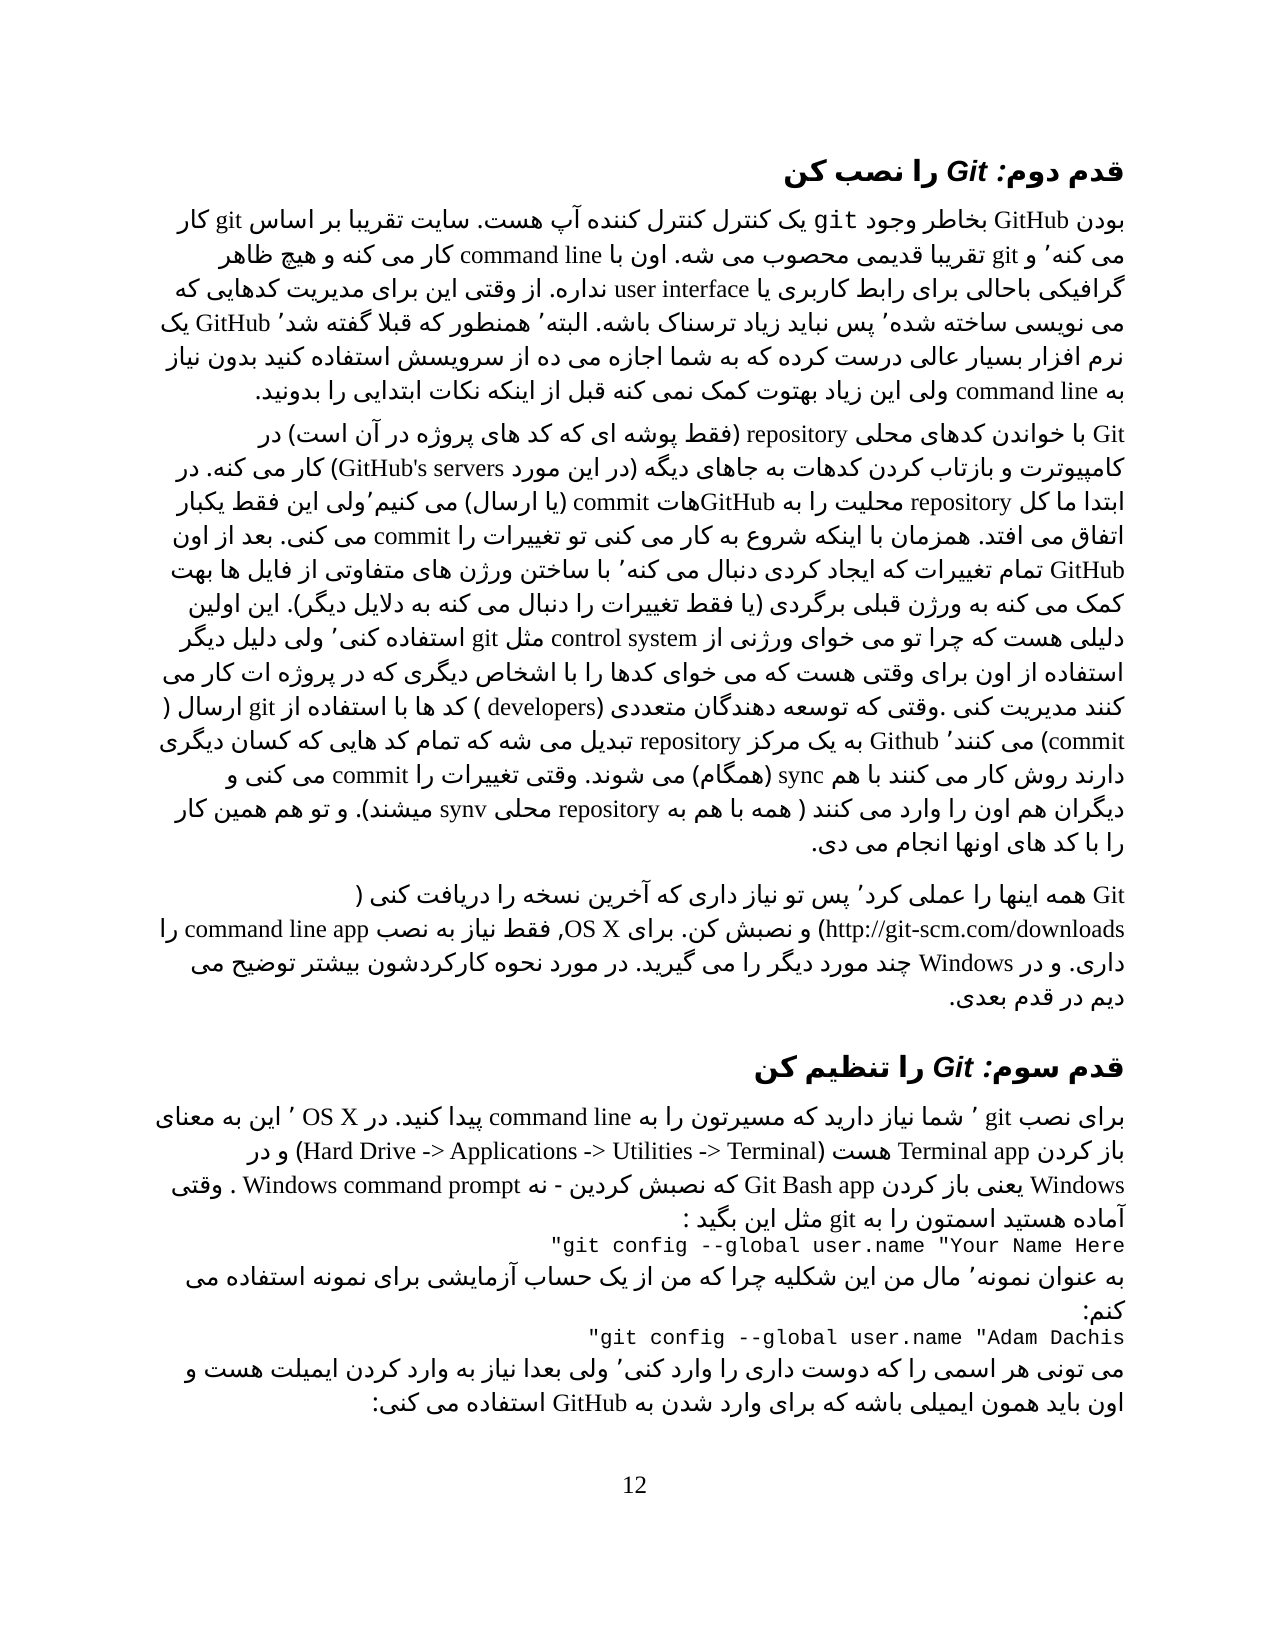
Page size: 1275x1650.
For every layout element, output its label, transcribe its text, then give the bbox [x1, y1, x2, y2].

text برای نصب git ٬ شما نیاز دارید که مسیرتون را به command line پیدا کنید. در OS X ٬ این به معنای باز کردن Terminal app هست (Hard Drive -> Applications -> Utilities -> Terminal) و در Windows یعنی باز کردن Git Bash app که نصبش کردین - نه Windows command prompt . وقتی آماده هستید اسمتون را به git مثل این بگید : [150, 1099, 1125, 1235]
text Git همه اینها را عملی کرد٬ پس تو نیاز داری که آخرین نسخه را دریافت کنی (http://git-scm.com/downloads) و نصبش کن. برای OS X, فقط نیاز به نصب command line app را داری. و در Windows چند مورد دیگر را می گیرید. در مورد نحوه کارکردشون بیشتر توضیح می دیم در قدم بعدی. [150, 876, 1125, 1013]
text می تونی هر اسمی را که دوست داری را وارد کنی٬‌ ولی بعدا نیاز به وارد کردن ایمیلت هست و اون باید همون ایمیلی باشه که برای وارد شدن به GitHub استفاده می کنی: [150, 1351, 1125, 1419]
subtitle قدم سوم: Git را تنظیم کن [150, 1047, 1125, 1086]
text git config --global user.name "Adam Dachis" [150, 1327, 1125, 1351]
text بودن GitHub بخاطر وجود git یک کنترل کنترل کننده آپ هست. سایت تقریبا بر اساس git کار می کنه٬ و git تقریبا قدیمی محصوب می شه. اون با command line کار می کنه و هیچ ظاهر گرافیکی باحالی برای رابط کاربری یا user interface نداره. از وقتی این برای مدیریت کدهایی که می نویسی ساخته شده٬ پس نباید زیاد ترسناک باشه. البته٬‌ همنطور که قبلا گفته شد٬ GitHub یک نرم افزار بسیار عالی درست کرده که به شما اجازه می ده از سرویسش استفاده کنید بدون نیاز به command line ولی این زیاد بهتوت کمک نمی کنه قبل از اینکه نکات ابتدایی را بدونید. [150, 202, 1125, 407]
text به عنوان نمونه٬ مال من این شکلیه چرا که من از یک حساب آزمایشی برای نمونه استفاده می کنم: [150, 1259, 1125, 1327]
text Git با خواندن کدهای محلی repository (فقط پوشه ای که کد های پروژه در آن است) در کامپیوترت و بازتاب کردن کدهات به جاهای دیگه (در این مورد GitHub's servers) کار می کنه. در ابتدا ما کل repository محلیت را به GitHubهات commit (یا ارسال) می کنیم٬‌ولی این فقط یکبار اتفاق می افتد. همزمان با اینکه شروع به کار می کنی تو تغییرات را commit می کنی. بعد از اون GitHub تمام تغییرات که ایجاد کردی دنبال می کنه٬ با ساختن ورژن های متفاوتی از فایل ها بهت کمک می کنه به ورژن قبلی برگردی (یا فقط تغییرات را دنبال می کنه به دلایل دیگر). این اولین دلیلی هست که چرا تو می خوای ورژنی از control system مثل git استفاده کنی٬ ولی دلیل دیگر استفاده از اون برای وقتی هست که می خوای کدها را با اشخاص دیگری که در پروژه ات کار می کنند مدیریت کنی .وقتی که توسعه دهندگان متعددی (developers ) کد ها با استفاده از git ارسال (commit) می کنند٬ Github به یک مرکز repository تبدیل می شه که تمام کد هایی که کسان دیگری دارند روش کار می کنند با هم sync (همگام) می شوند. وقتی تغییرات را commit می کنی و دیگران هم اون را وارد می کنند ( همه با هم به repository محلی synv میشند). و تو هم همین کار را با کد های اونها انجام می دی. [150, 416, 1125, 858]
subtitle قدم دوم: Git را نصب کن [150, 150, 1125, 190]
text git config --global user.name "Your Name Here" [150, 1235, 1125, 1259]
